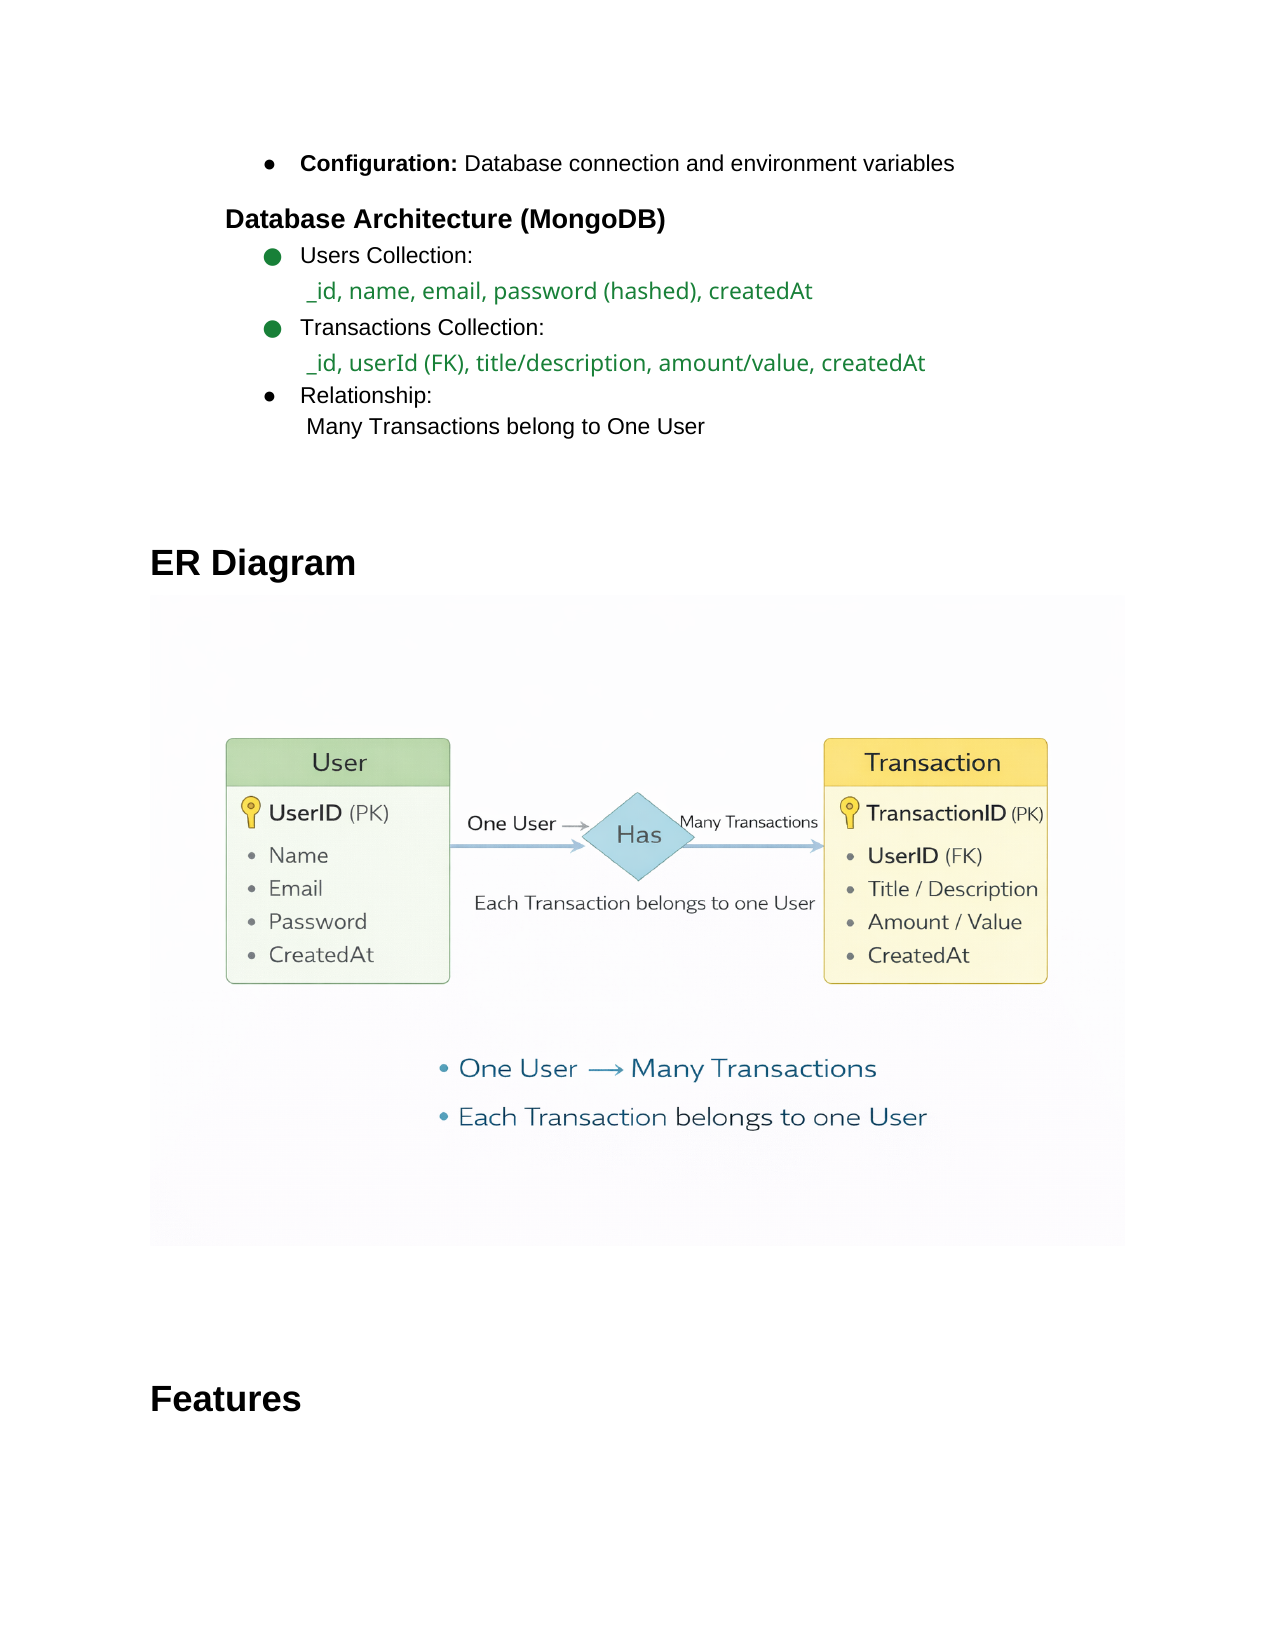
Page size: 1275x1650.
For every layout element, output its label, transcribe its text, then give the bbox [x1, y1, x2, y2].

text Database Architecture (MongoDB) [225, 203, 1125, 234]
list Relationship: Many Transactions belong to One User [262, 382, 1125, 439]
list Users Collection: _id, name, email, password (hashed), createdAt [262, 239, 1125, 306]
picture [150, 595, 1125, 1246]
subtitle Features [150, 1377, 1125, 1419]
list Configuration: Database connection and environment variables [262, 150, 1125, 176]
list Transactions Collection: _id, userId (FK), title/description, amount/value, createdAt [262, 311, 1125, 378]
subtitle ER Diagram [150, 541, 1125, 583]
